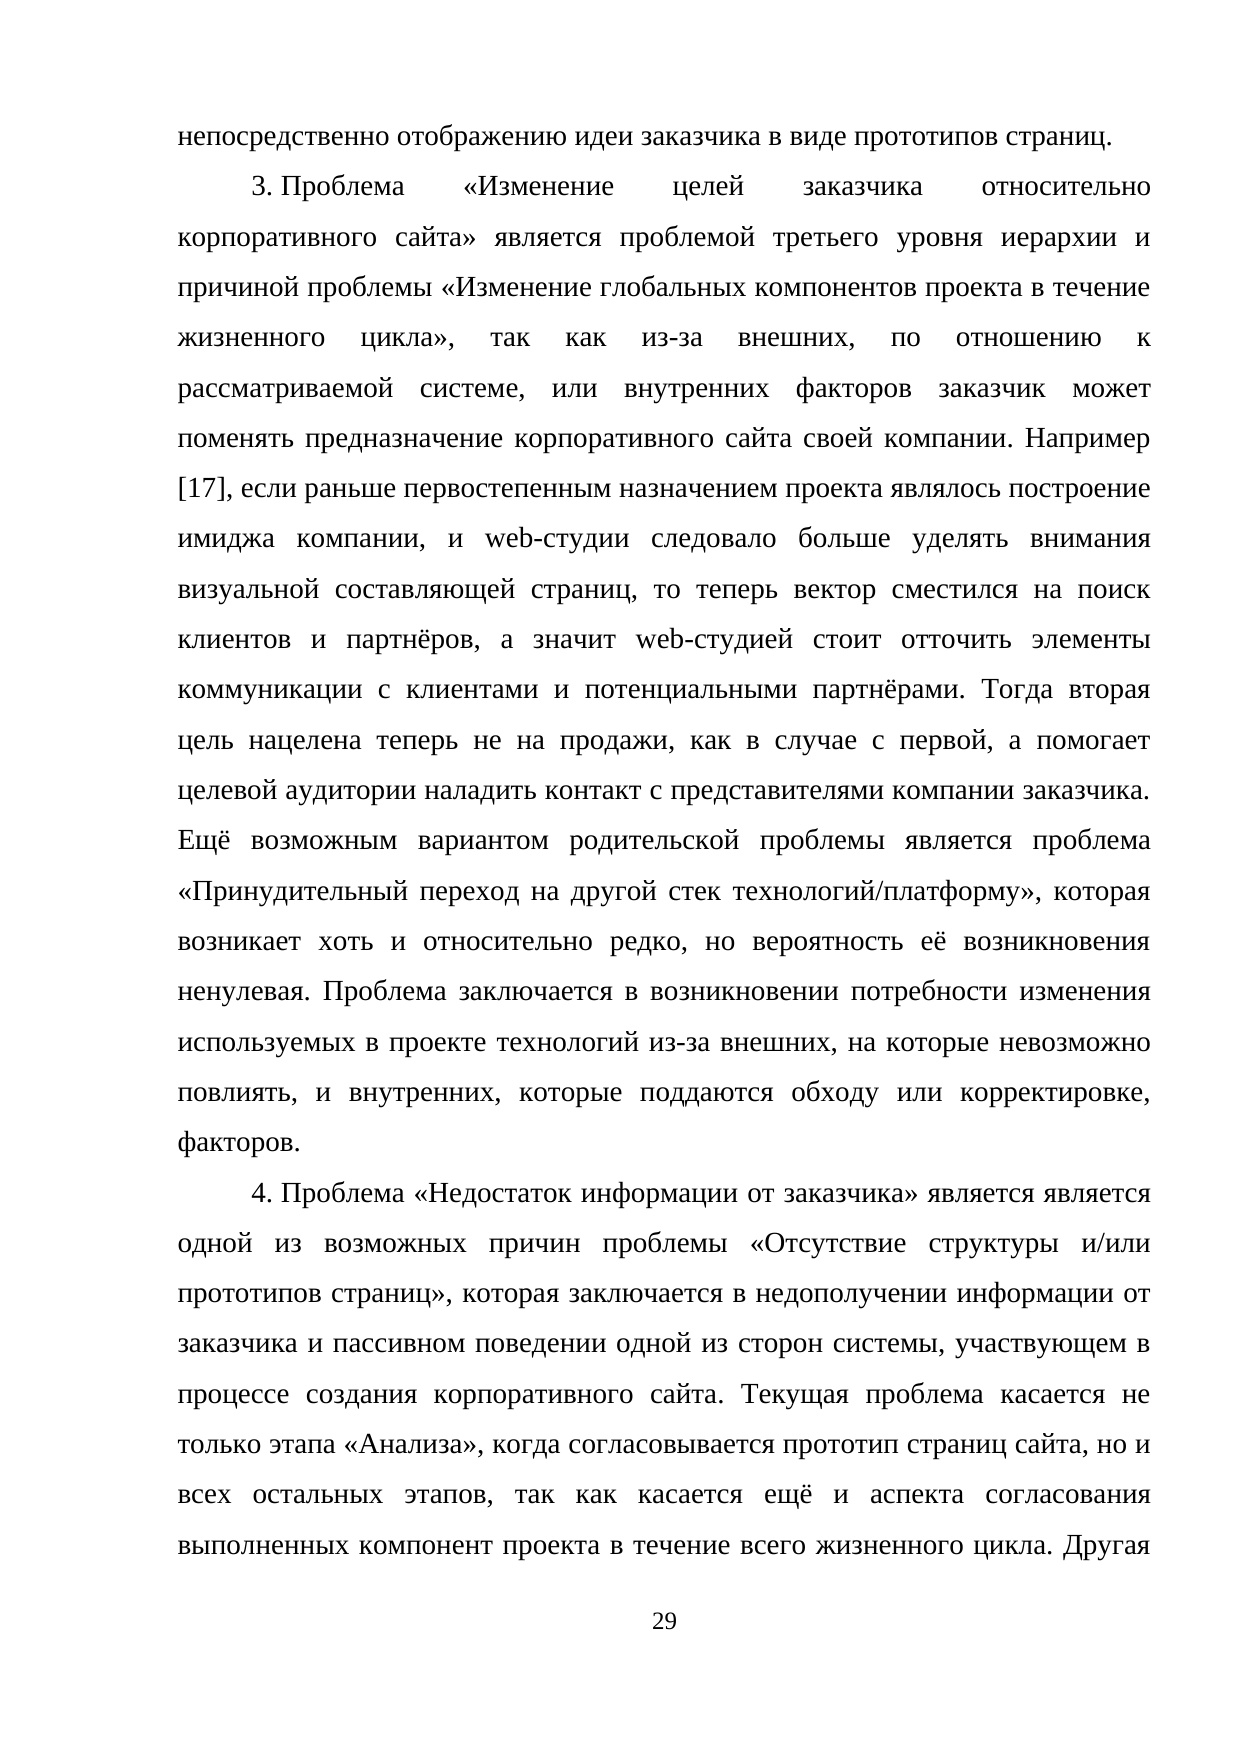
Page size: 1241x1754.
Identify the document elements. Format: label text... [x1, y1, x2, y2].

list непосредственно отображению идеи заказчика в виде прототипов страниц. [177, 118, 1152, 152]
list Проблема «Изменение целей заказчика относительно корпоративного сайта» является проблемой третьего уровня иерархии и причиной проблемы «Изменение глобальных компонентов проекта в течение жизненного цикла», так как из-за внешних, по отношению к рассматриваемой системе, или внутренних факторов заказчик может поменять предназначение корпоративного сайта своей компании. Например [17], если раньше первостепенным назначением проекта являлось построение имиджа компании, и web-студии следовало больше уделять внимания визуальной составляющей страниц, то теперь вектор сместился на поиск клиентов и партнёров, а значит web-студией стоит отточить элементы коммуникации с клиентами и потенциальными партнёрами. Тогда вторая цель нацелена теперь не на продажи, как в случае с первой, а помогает целевой аудитории наладить контакт с представителями компании заказчика. Ещё возможным вариантом родительской проблемы является проблема «Принудительный переход на другой стек технологий/платформу», которая возникает хоть и относительно редко, но вероятность её возникновения ненулевая. Проблема заключается в возникновении потребности изменения используемых в проекте технологий из-за внешних, на которые невозможно повлиять, и внутренних, которые поддаются обходу или корректировке, факторов. [177, 168, 1152, 1158]
list Проблема «Недостаток информации от заказчика» является является одной из возможных причин проблемы «Отсутствие структуры и/или прототипов страниц», которая заключается в недополучении информации от заказчика и пассивном поведении одной из сторон системы, участвующем в процессе создания корпоративного сайта. Текущая проблема касается не только этапа «Анализа», когда согласовывается прототип страниц сайта, но и всех остальных этапов, так как касается ещё и аспекта согласования выполненных компонент проекта в течение всего жизненного цикла. Другая [177, 1175, 1152, 1560]
